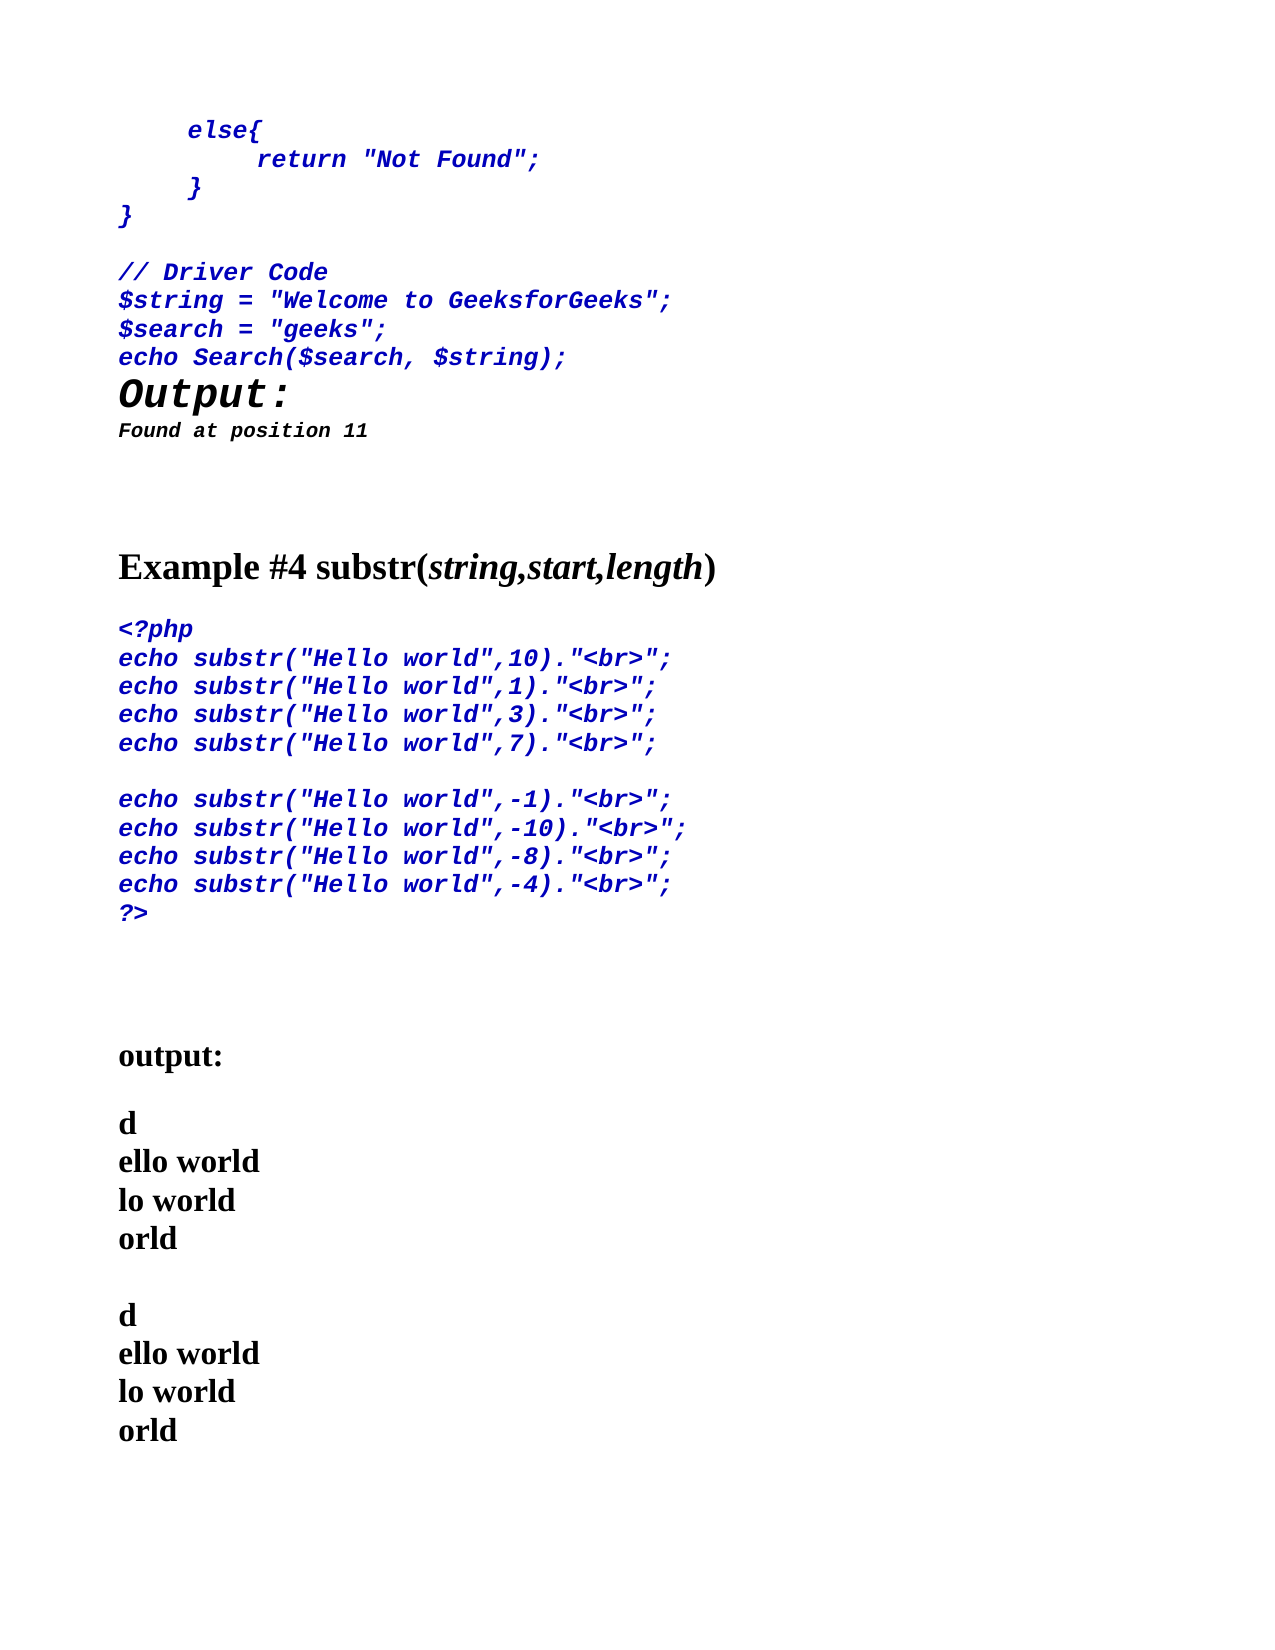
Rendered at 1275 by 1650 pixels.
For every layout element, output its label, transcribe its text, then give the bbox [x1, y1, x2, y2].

text <?php echo substr("Hello world",10)."<br>"; echo substr("Hello world",1)."<br>"; echo substr("Hello world",3)."<br>"; echo substr("Hello world",7)."<br>"; echo substr("Hello world",-1)."<br>"; echo substr("Hello world",-10)."<br>"; echo substr("Hello world",-8)."<br>"; echo substr("Hello world",-4)."<br>"; ?> [118, 617, 1157, 928]
text $search = "geeks"; [118, 316, 1157, 345]
text return "Not Found"; [118, 146, 1157, 175]
text d ello world lo world orld d ello world lo world orld [118, 1103, 1157, 1448]
text else{ [118, 118, 1157, 146]
text Found at position 11 [118, 420, 1157, 444]
text echo Search($search, $string); [118, 345, 1157, 373]
text } [118, 175, 1157, 203]
text output: [118, 1035, 1157, 1074]
text // Driver Code [118, 260, 1157, 288]
text } [118, 203, 1157, 231]
text $string = "Welcome to GeeksforGeeks"; [118, 288, 1157, 316]
text Example #4 substr(string,start,length) [118, 544, 1157, 587]
text Output: [118, 373, 1157, 420]
